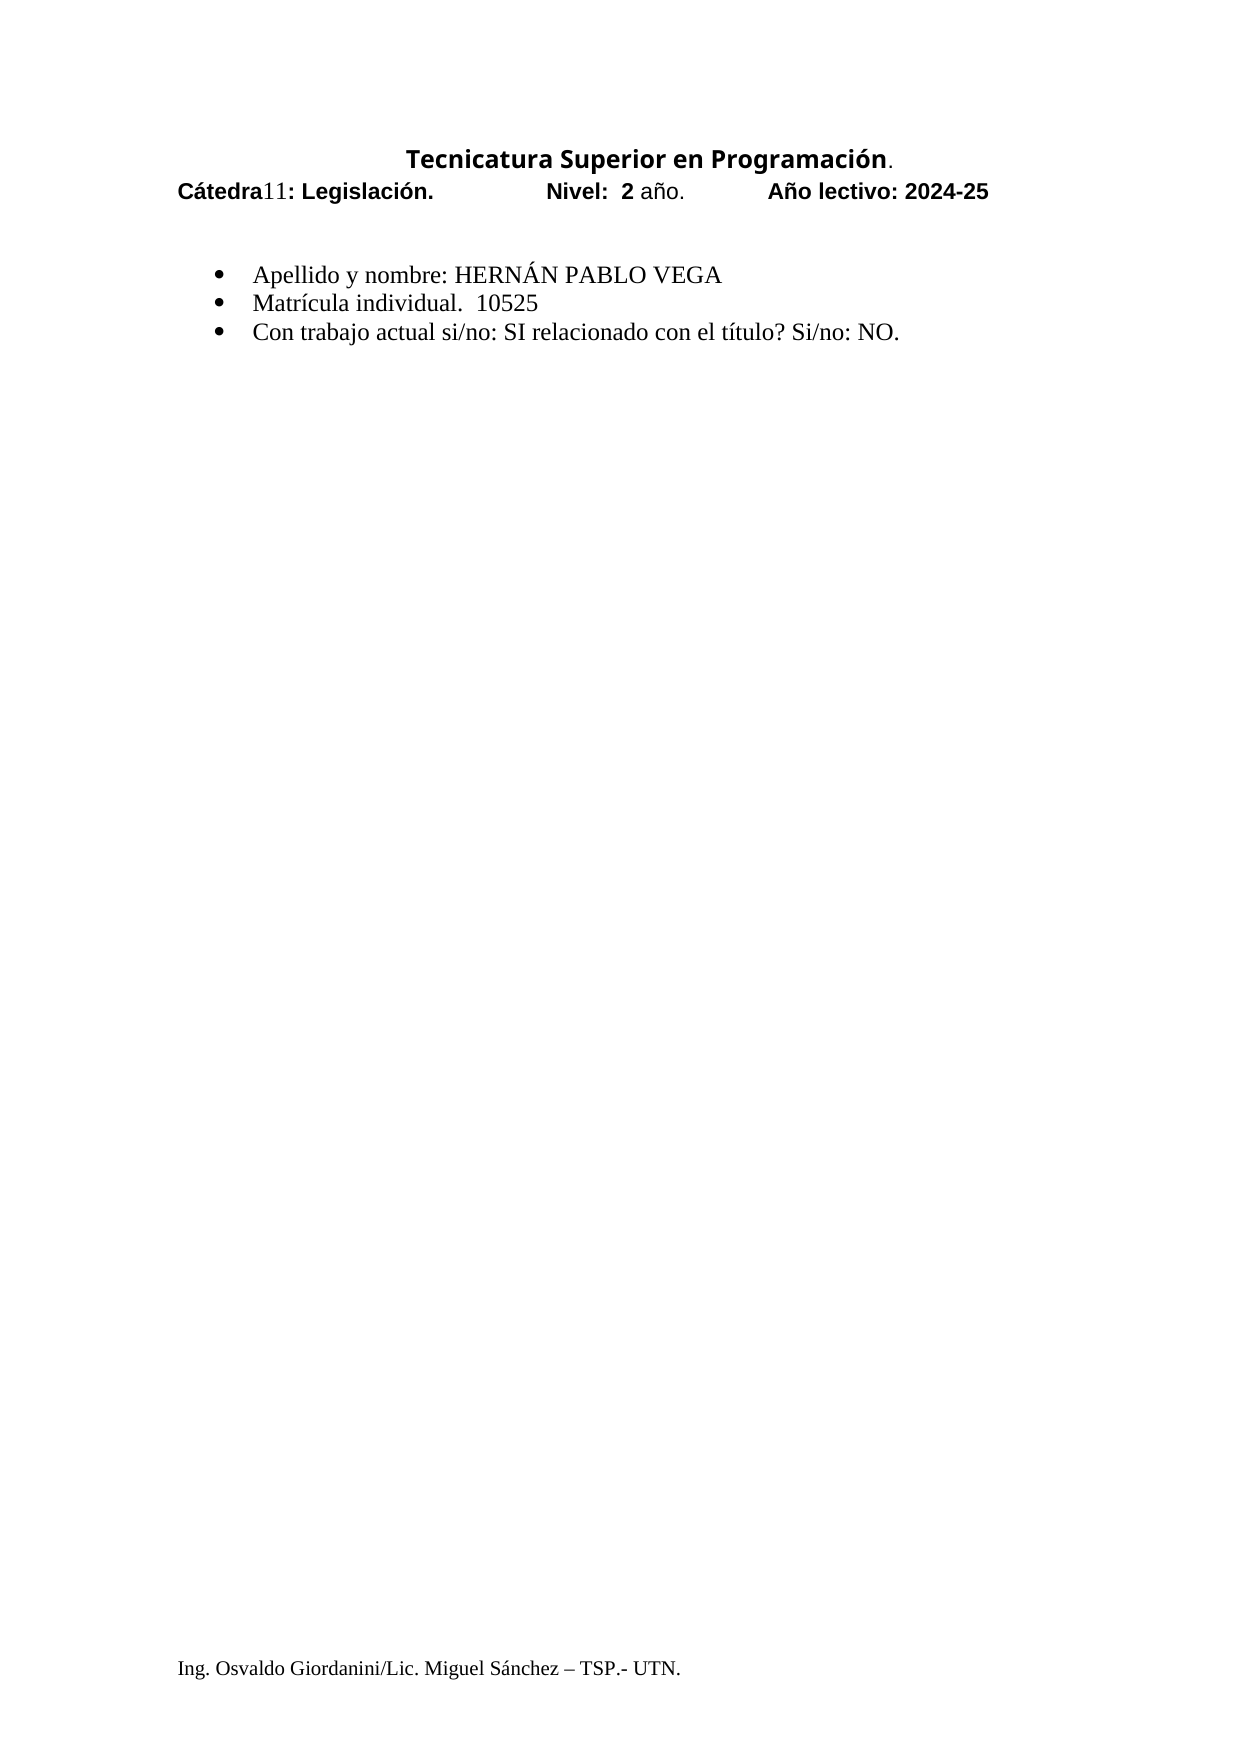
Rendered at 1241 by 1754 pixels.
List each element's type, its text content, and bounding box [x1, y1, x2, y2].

list Con trabajo actual si/no: SI relacionado con el título? Si/no: NO. [215, 317, 1063, 346]
list Matrícula individual. 10525 [215, 288, 1063, 317]
list Apellido y nombre: HERNÁN PABLO VEGA [215, 260, 1063, 288]
